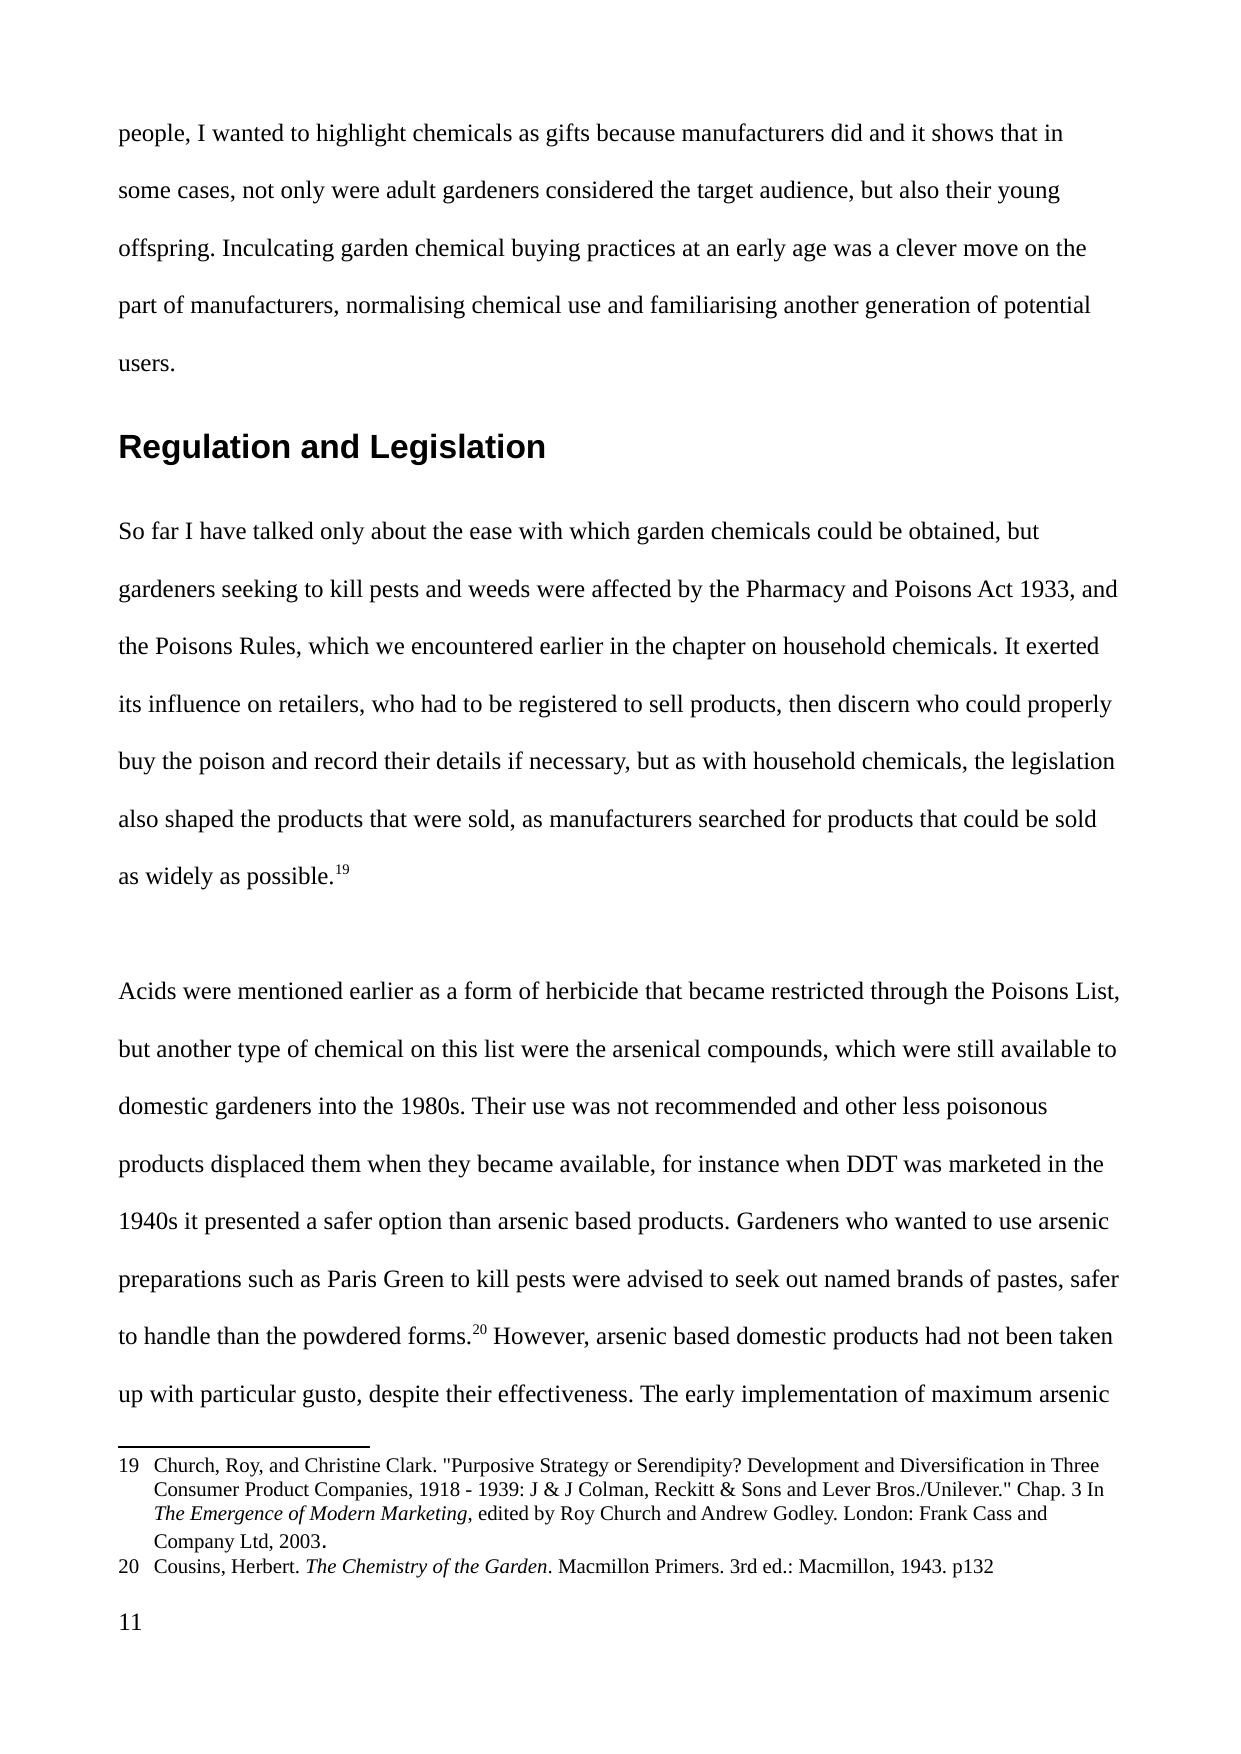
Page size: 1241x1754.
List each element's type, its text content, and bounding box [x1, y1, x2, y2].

text Church, Roy, and Christine Clark. "Purposive Strategy or Serendipity? Development and Diversification in Three Consumer Product Companies, 1918 - 1939: J & J Colman, Reckitt & Sons and Lever Bros./Unilever." Chap. 3 In The Emergence of Modern Marketing, edited by Roy Church and Andrew Godley. London: Frank Cass and Company Ltd, 2003. [118, 1453, 1122, 1553]
text Acids were mentioned earlier as a form of herbicide that became restricted through the Poisons List, but another type of chemical on this list were the arsenical compounds, which were still available to domestic gardeners into the 1980s. Their use was not recommended and other less poisonous products displaced them when they became available, for instance when DDT was marketed in the 1940s it presented a safer option than arsenic based products. Gardeners who wanted to use arsenic preparations such as Paris Green to kill pests were advised to seek out named brands of pastes, safer to handle than the powdered forms. However, arsenic based domestic products had not been taken up with particular gusto, despite their effectiveness. The early implementation of maximum arsenic [118, 976, 1122, 1407]
text Cousins, Herbert. The Chemistry of the Garden. Macmillon Primers. 3rd ed.: Macmillon, 1943. p132 [118, 1553, 1122, 1578]
text So far I have talked only about the ease with which garden chemicals could be obtained, but gardeners seeking to kill pests and weeds were affected by the Pharmacy and Poisons Act 1933, and the Poisons Rules, which we encountered earlier in the chapter on household chemicals. It exerted its influence on retailers, who had to be registered to sell products, then discern who could properly buy the poison and record their details if necessary, but as with household chemicals, the legislation also shaped the products that were sold, as manufacturers searched for products that could be sold as widely as possible. [118, 516, 1122, 890]
text people, I wanted to highlight chemicals as gifts because manufacturers did and it shows that in some cases, not only were adult gardeners considered the target audience, but also their young offspring. Inculcating garden chemical buying practices at an early age was a clever move on the part of manufacturers, normalising chemical use and familiarising another generation of potential users. [118, 118, 1122, 377]
subtitle Regulation and Legislation [118, 426, 1122, 465]
